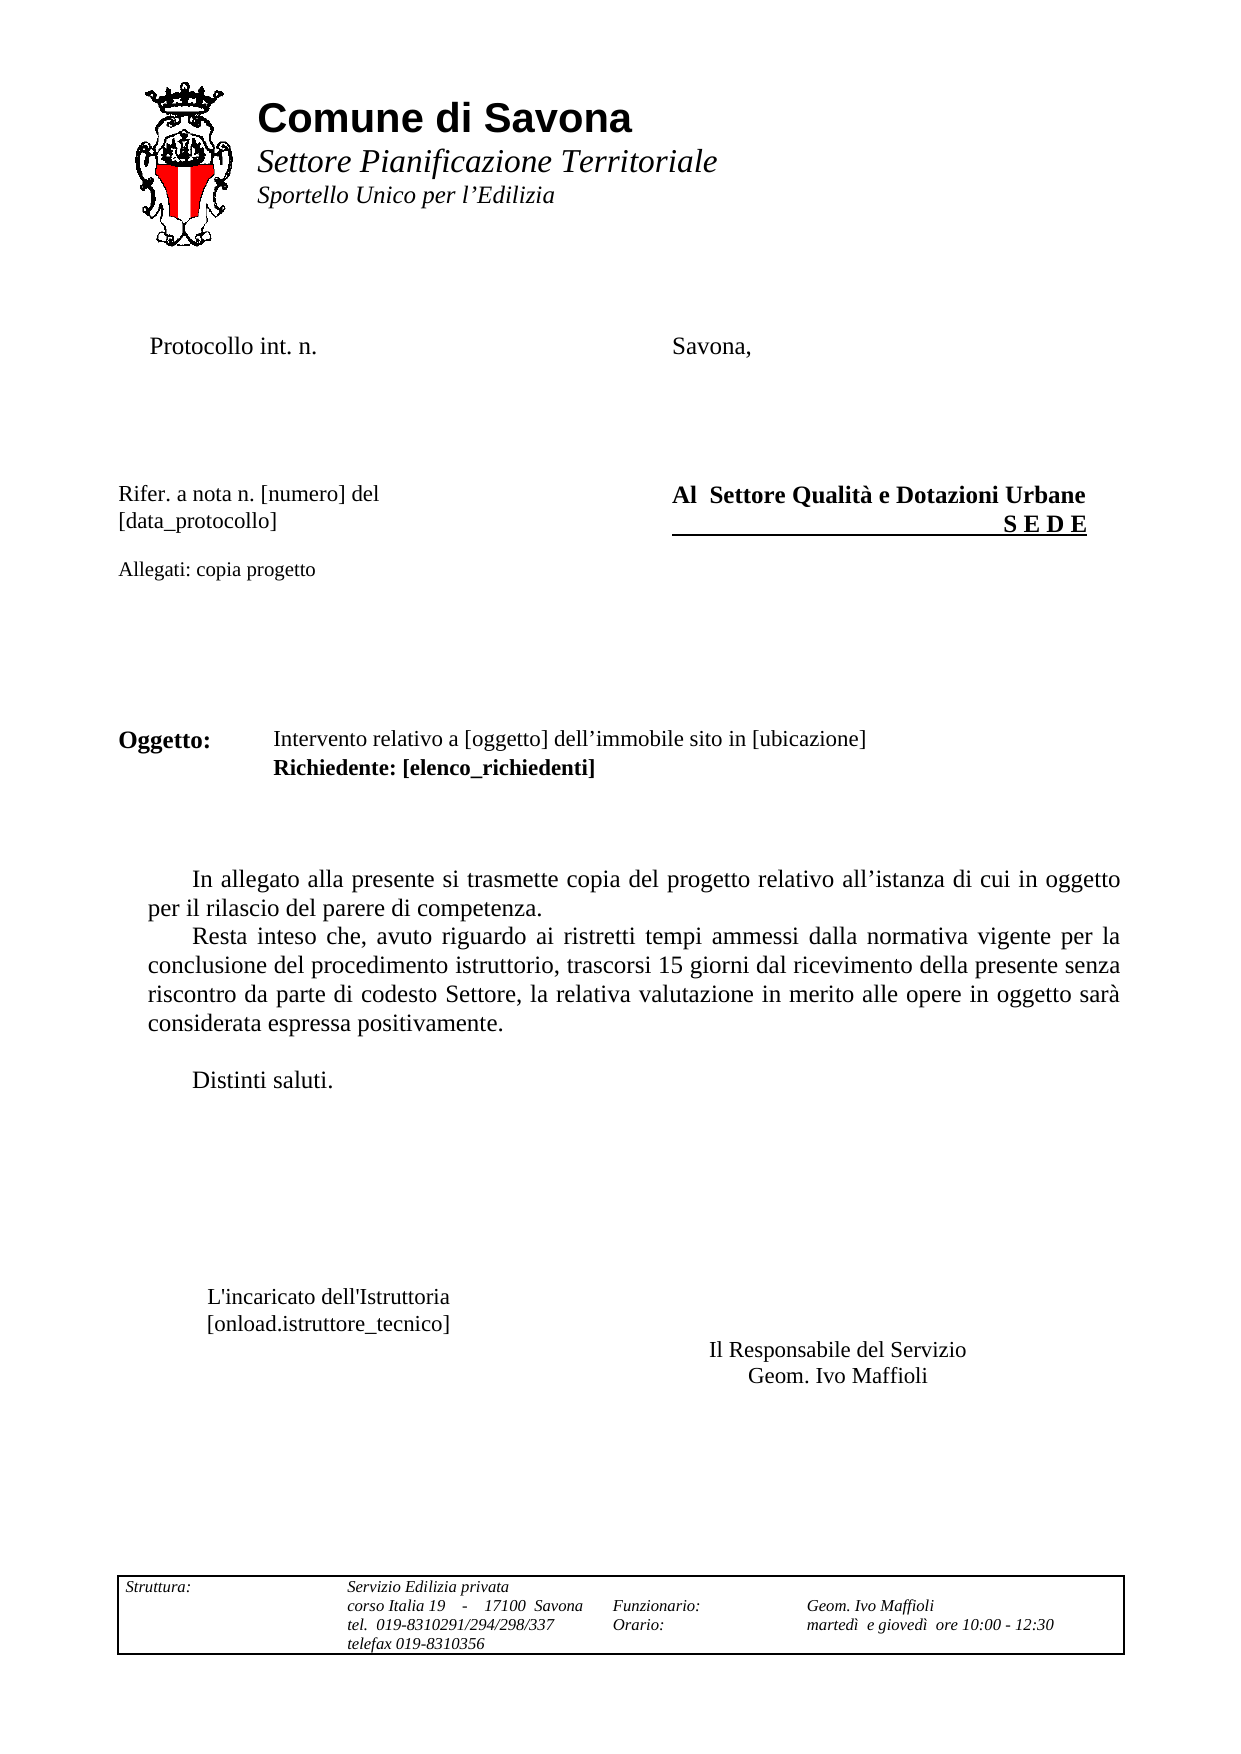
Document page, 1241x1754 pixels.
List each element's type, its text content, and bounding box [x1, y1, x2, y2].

table_cell [111, 1336, 546, 1389]
table_cell [473, 581, 664, 610]
table_header [546, 1283, 1129, 1336]
text In allegato alla presente si trasmette copia del progetto relativo all’istanza di cui in oggetto per il rilascio del parere di competenza. [148, 864, 1122, 921]
text Resta inteso che, avuto riguardo ai ristretti tempi ammessi dalla normativa vigente per la conclusione del procedimento istruttorio, trascorsi 15 giorni dal ricevimento della presente senza riscontro da parte di codesto Settore, la relativa valutazione in merito alle opere in oggetto sarà considerata espressa positivamente. [148, 921, 1122, 1036]
table_header Intervento relativo a [oggetto] dell’immobile sito in [ubicazione] [266, 725, 1129, 754]
table_cell [665, 581, 1137, 610]
table_header [473, 480, 664, 581]
table_header Protocollo int. n. [111, 331, 664, 360]
table_header Al Settore Qualità e Dotazioni Urbane S E D E [665, 480, 1137, 581]
table_cell Richiedente: [elenco_richiedenti] [266, 754, 1129, 782]
table_cell Il Responsabile del Servizio Geom. Ivo Maffioli [546, 1336, 1129, 1389]
table_cell [111, 610, 472, 639]
table_cell [111, 754, 266, 782]
table_header L'incaricato dell'Istruttoria [onload.istruttore_tecnico] [111, 1283, 546, 1336]
text Distinti saluti. [148, 1065, 1019, 1094]
table_header Savona, [665, 331, 1129, 360]
table_header Rifer. a nota n. [numero] del [data_protocollo] Allegati: copia progetto [111, 480, 472, 581]
table_cell [111, 581, 472, 610]
table_cell [473, 610, 664, 639]
table_cell [665, 610, 1137, 639]
table_header Oggetto: [111, 725, 266, 754]
